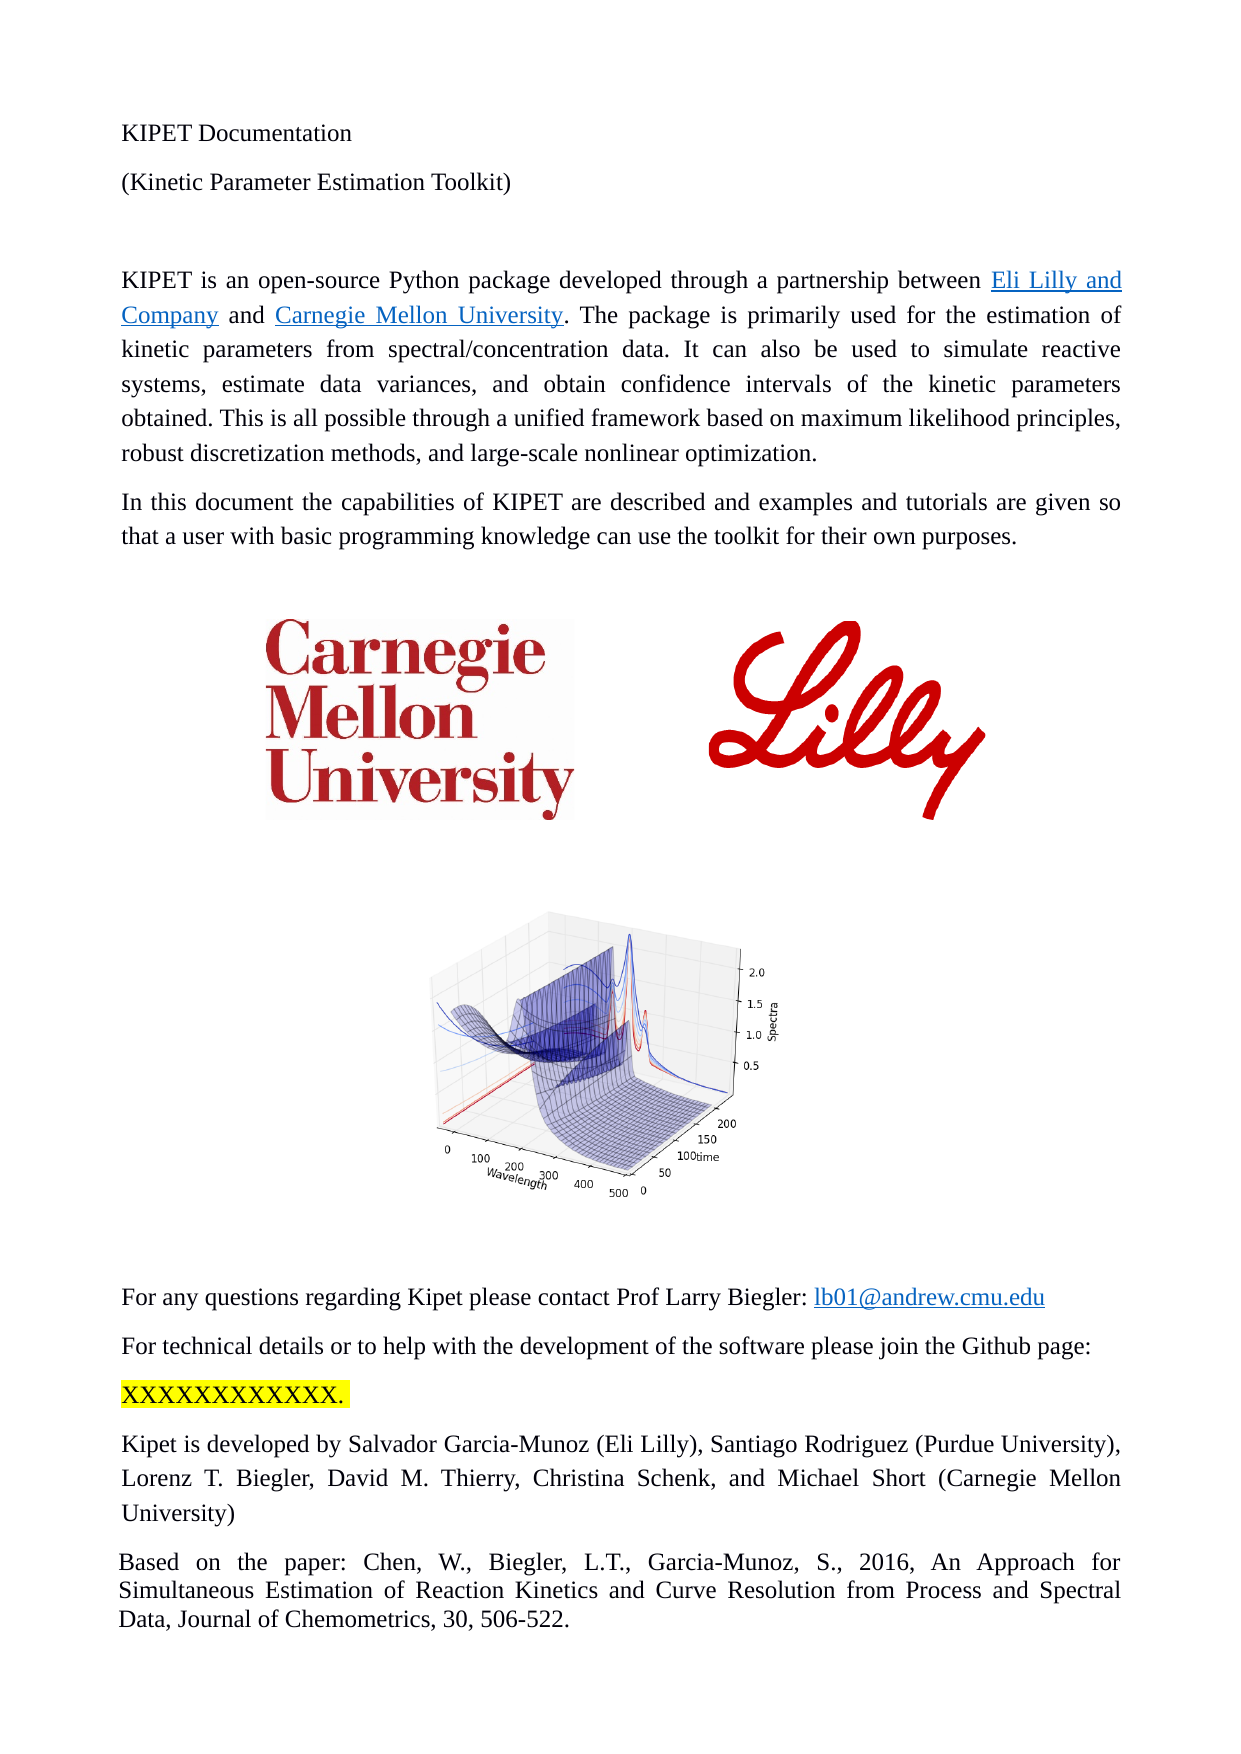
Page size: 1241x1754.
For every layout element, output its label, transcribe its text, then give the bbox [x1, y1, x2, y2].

picture [321, 854, 830, 1232]
text XXXXXXXXXXXX. [121, 1380, 1122, 1408]
text Based on the paper: Chen, W., Biegler, L.T., Garcia-Munoz, S., 2016, An Approach for Simultaneous Estimation of Reaction Kinetics and Curve Resolution from Process and Spectral Data, Journal of Chemometrics, 30, 506-522. [118, 1547, 1122, 1633]
text KIPET Documentation [121, 118, 1122, 147]
text (Kinetic Parameter Estimation Toolkit) [121, 167, 1122, 196]
text KIPET is an open-source Python package developed through a partnership between Eli Lilly and Company and Carnegie Mellon University. The package is primarily used for the estimation of kinetic parameters from spectral/concentration data. It can also be used to simulate reactive systems, estimate data variances, and obtain confidence intervals of the kinetic parameters obtained. This is all possible through a unified framework based on maximum likelihood principles, robust discretization methods, and large-scale nonlinear optimization. [121, 265, 1122, 466]
picture [708, 621, 986, 820]
text Kipet is developed by Salvador Garcia-Munoz (Eli Lilly), Santiago Rodriguez (Purdue University), Lorenz T. Biegler, David M. Thierry, Christina Schenk, and Michael Short (Carnegie Mellon University) [121, 1429, 1122, 1527]
text For any questions regarding Kipet please contact Prof Larry Biegler: lb01@andrew.cmu.edu [121, 1282, 1122, 1310]
text In this document the capabilities of KIPET are described and examples and tutorials are given so that a user with basic programming knowledge can use the toolkit for their own purposes. [121, 487, 1122, 550]
picture [265, 619, 575, 820]
text For technical details or to help with the development of the software please join the Github page: [121, 1331, 1122, 1359]
